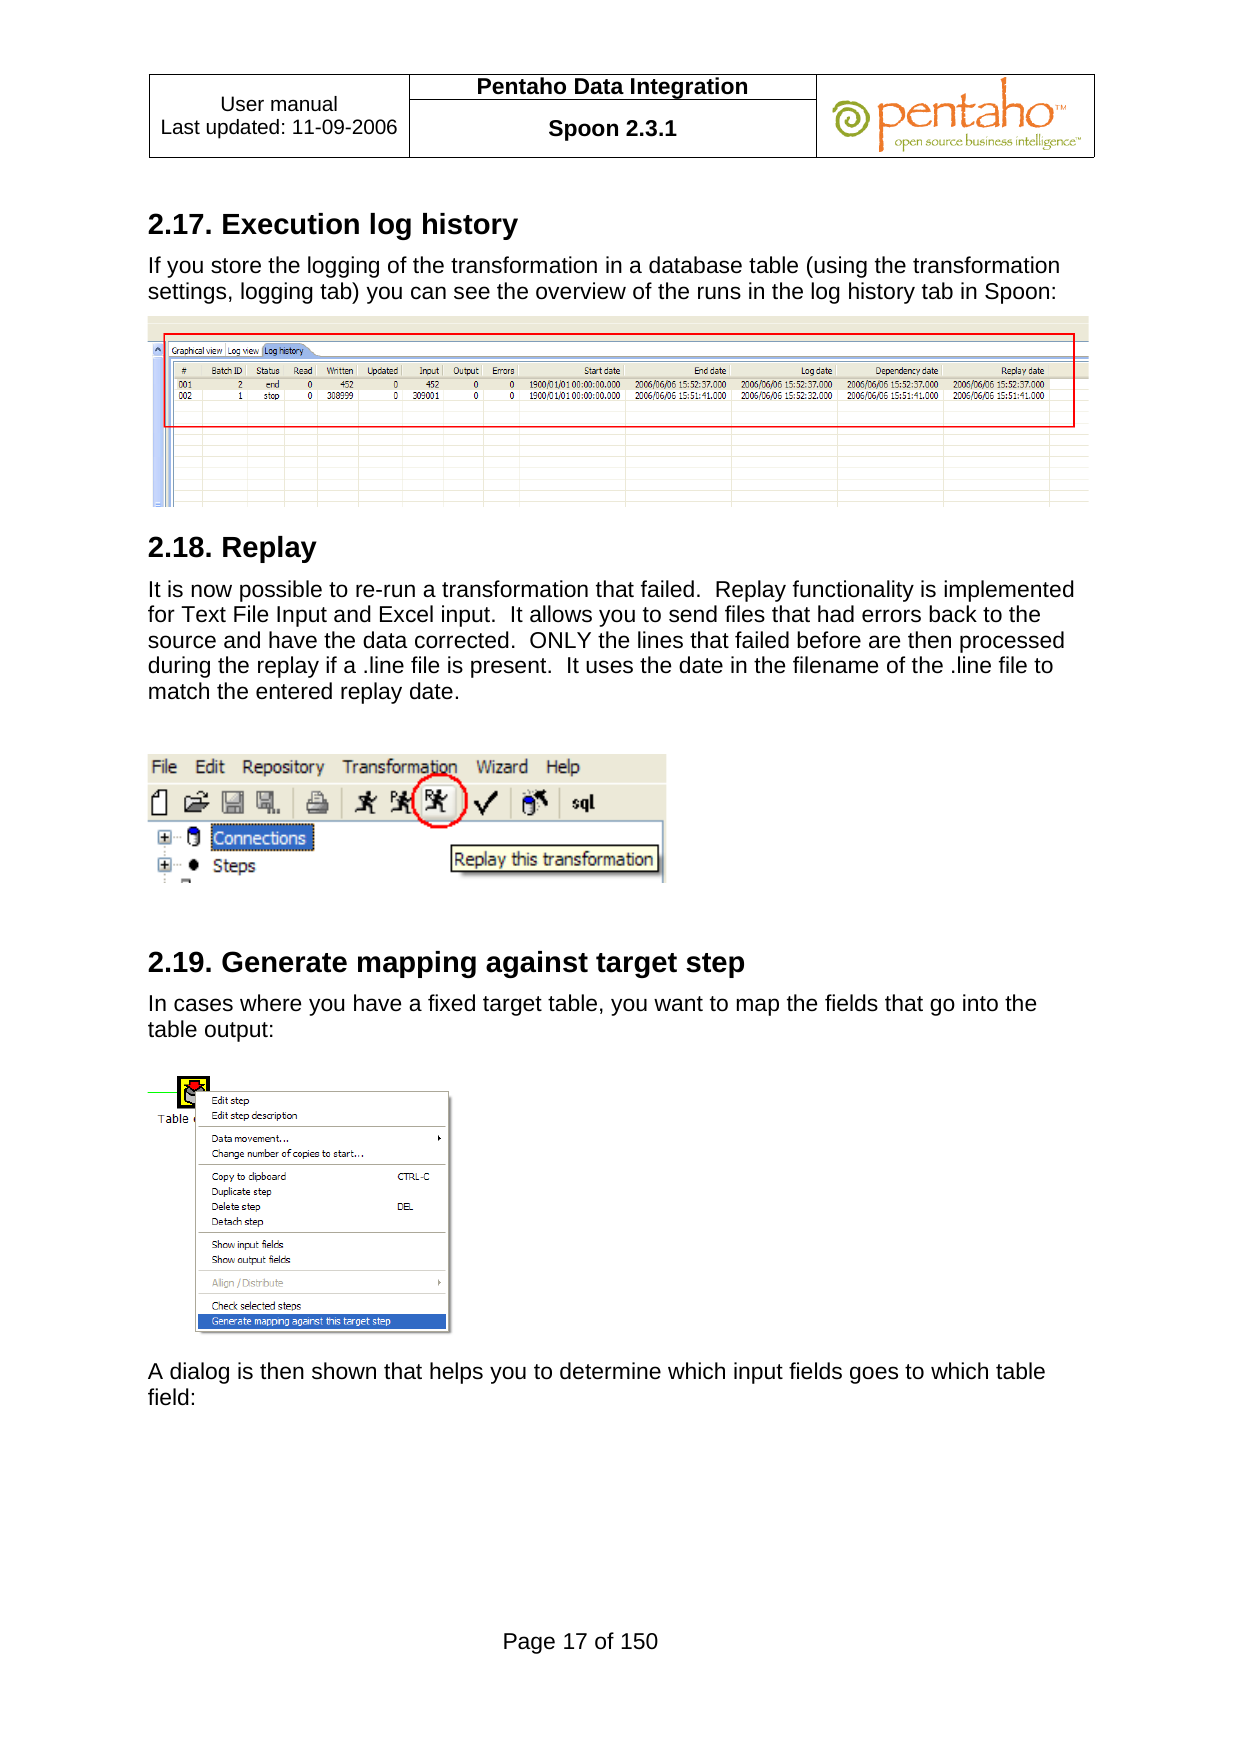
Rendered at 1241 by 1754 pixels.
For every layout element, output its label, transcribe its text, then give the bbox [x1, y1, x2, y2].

subtitle Execution log history [148, 208, 1092, 240]
subtitle Replay [148, 531, 1092, 564]
subtitle Generate mapping against target step [148, 946, 1092, 979]
text If you store the logging of the transformation in a database table (using the transformation settings, logging tab) you can see the overview of the runs in the log history tab in Spoon: [148, 253, 1092, 304]
text It is now possible to re-run a transformation that failed. Replay functionality is implemented for Text File Input and Excel input. It allows you to send files that had errors back to the source and have the data corrected. ONLY the lines that failed before are then processed during the replay if a .line file is present. It uses the date in the filename of the .line file to match the entered replay date. [148, 577, 1092, 704]
text A dialog is then shown that helps you to determine which input fields goes to which table field: [148, 1359, 1092, 1410]
text In cases where you have a fixed target table, you want to map the fields that go into the table output: [148, 991, 1092, 1042]
